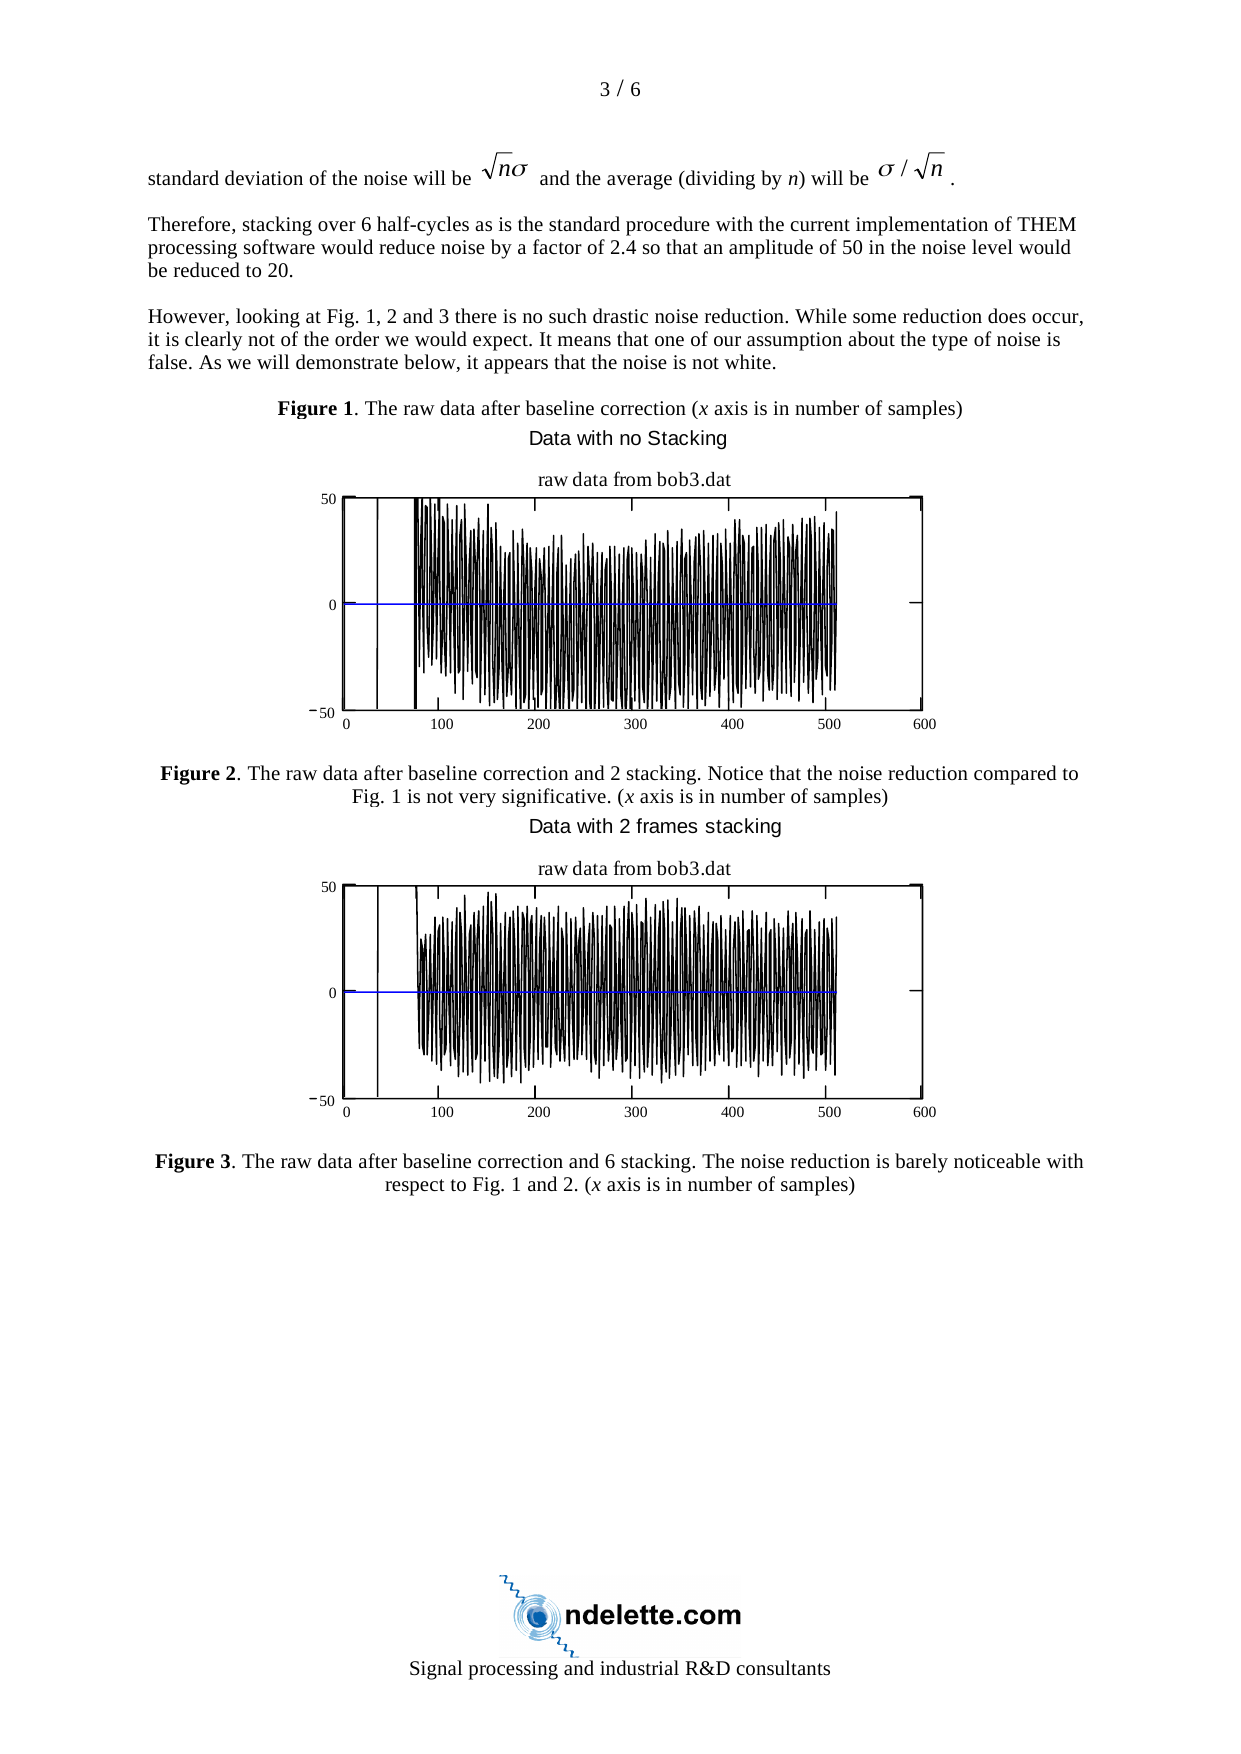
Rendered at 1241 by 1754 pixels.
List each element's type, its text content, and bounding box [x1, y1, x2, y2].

text standard deviation of the noise will be and the average (dividing by n) will be . [148, 148, 1093, 189]
text However, looking at Fig. 1, 2 and 3 there is no such drastic noise reduction. While some reduction does occur, it is clearly not of the order we would expect. It means that one of our assumption about the type of noise is false. As we will demonstrate below, it appears that the noise is not white. [148, 304, 1093, 374]
text Figure 1. The raw data after baseline correction (x axis is in number of samples) [148, 397, 1093, 420]
text Therefore, stacking over 6 half-cycles as is the standard procedure with the current implementation of THEM processing software would reduce noise by a factor of 2.4 so that an amplitude of 50 in the noise level would be reduced to 20. [148, 212, 1093, 282]
text Figure 2. The raw data after baseline correction and 2 stacking. Notice that the noise reduction compared to Fig. 1 is not very significative. (x axis is in number of samples) [148, 762, 1093, 808]
text Figure 3. The raw data after baseline correction and 6 stacking. The noise reduction is barely noticeable with respect to Fig. 1 and 2. (x axis is in number of samples) [148, 1149, 1093, 1196]
